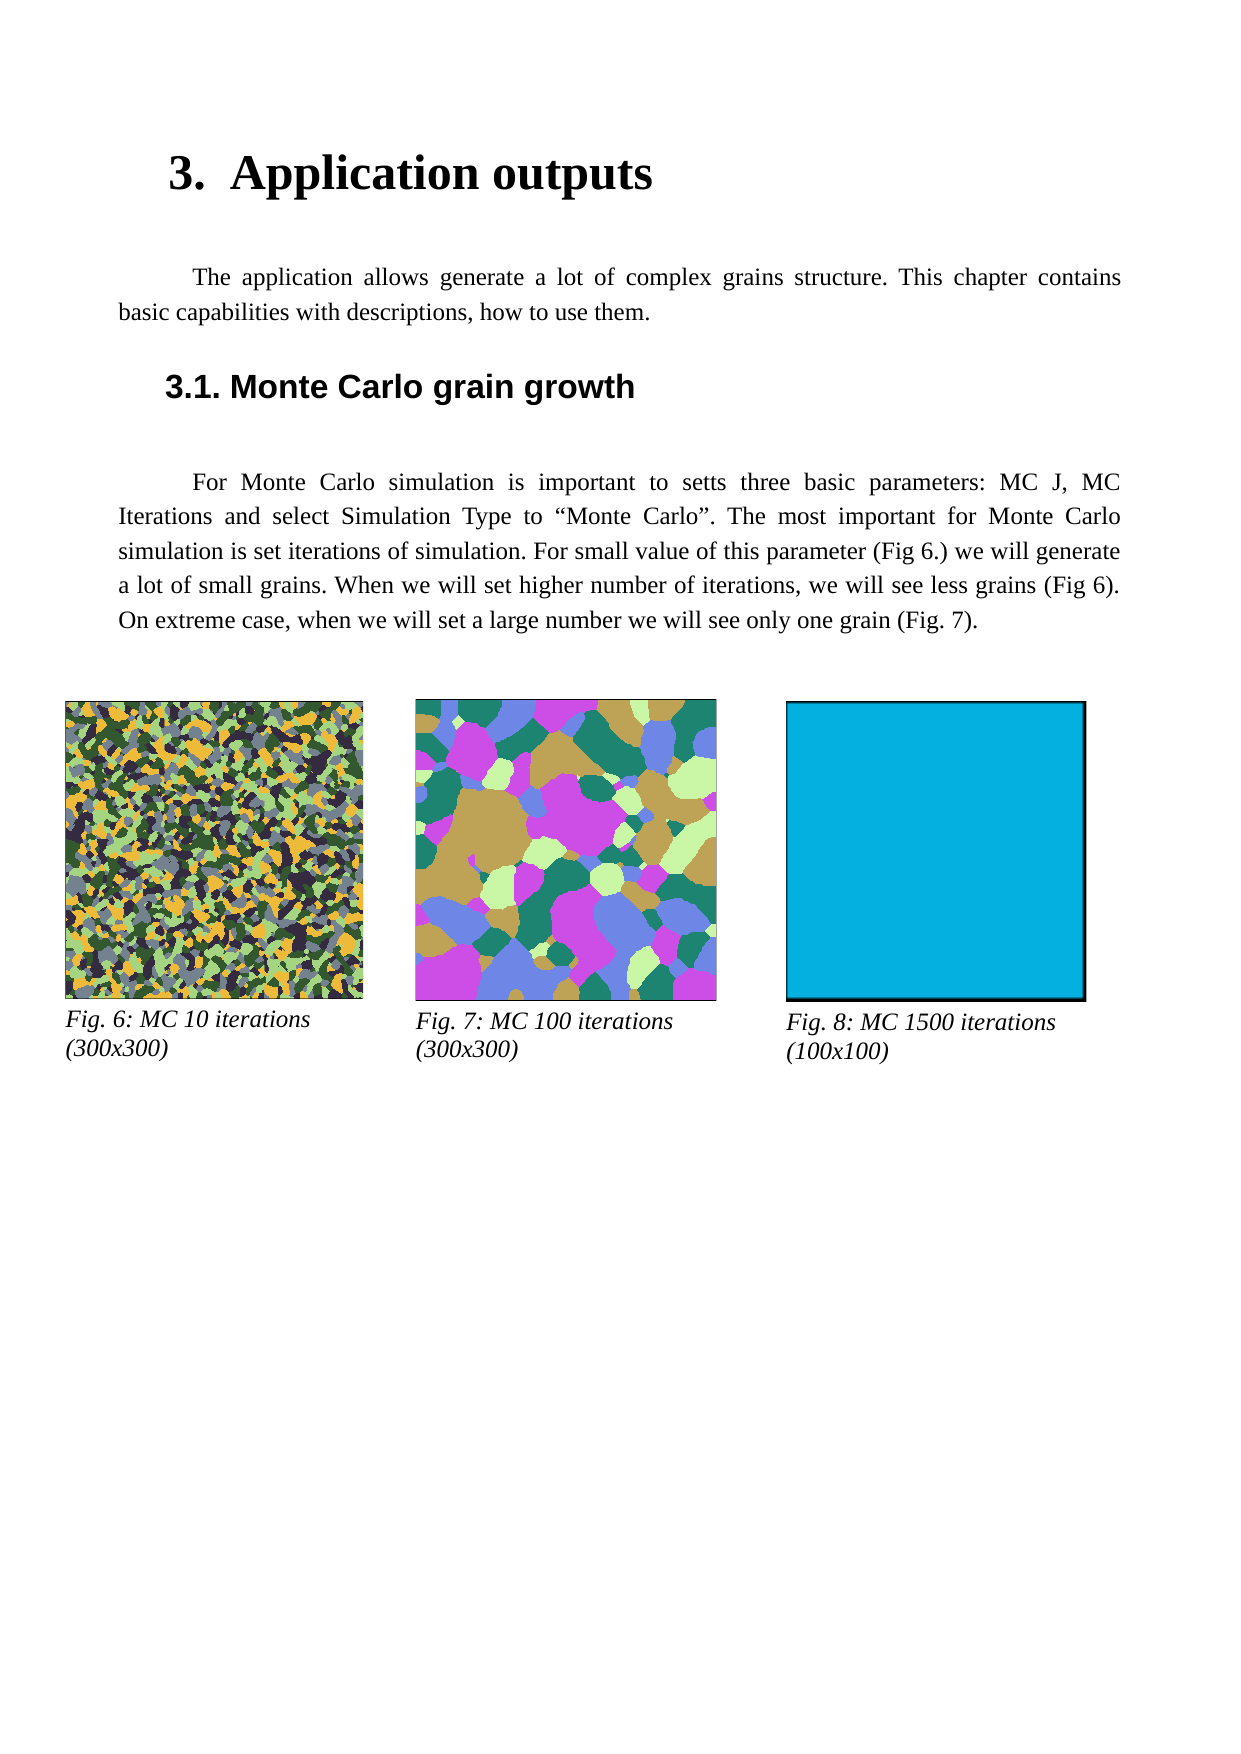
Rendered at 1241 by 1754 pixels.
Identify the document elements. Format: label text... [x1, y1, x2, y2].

subtitle Application outputs [156, 143, 1122, 201]
subtitle Monte Carlo grain growth [156, 367, 1122, 405]
text Fig. 6: MC 10 iterations (300x300) [65, 999, 363, 1062]
picture [415, 699, 717, 1001]
text Fig. 8: MC 1500 iterations (100x100) [786, 1002, 1087, 1065]
picture [786, 701, 1087, 1002]
text For Monte Carlo simulation is important to setts three basic parameters: MC J, MC Iterations and select Simulation Type to “Monte Carlo”. The most important for Monte Carlo simulation is set iterations of simulation. For small value of this parameter (Fig 6.) we will generate a lot of small grains. When we will set higher number of iterations, we will see less grains (Fig 6). On extreme case, when we will set a large number we will see only one grain (Fig. 7). [118, 467, 1122, 633]
picture [65, 701, 364, 999]
text The application allows generate a lot of complex grains structure. This chapter contains basic capabilities with descriptions, how to use them. [118, 262, 1122, 325]
text Fig. 7: MC 100 iterations (300x300) [416, 1001, 716, 1063]
